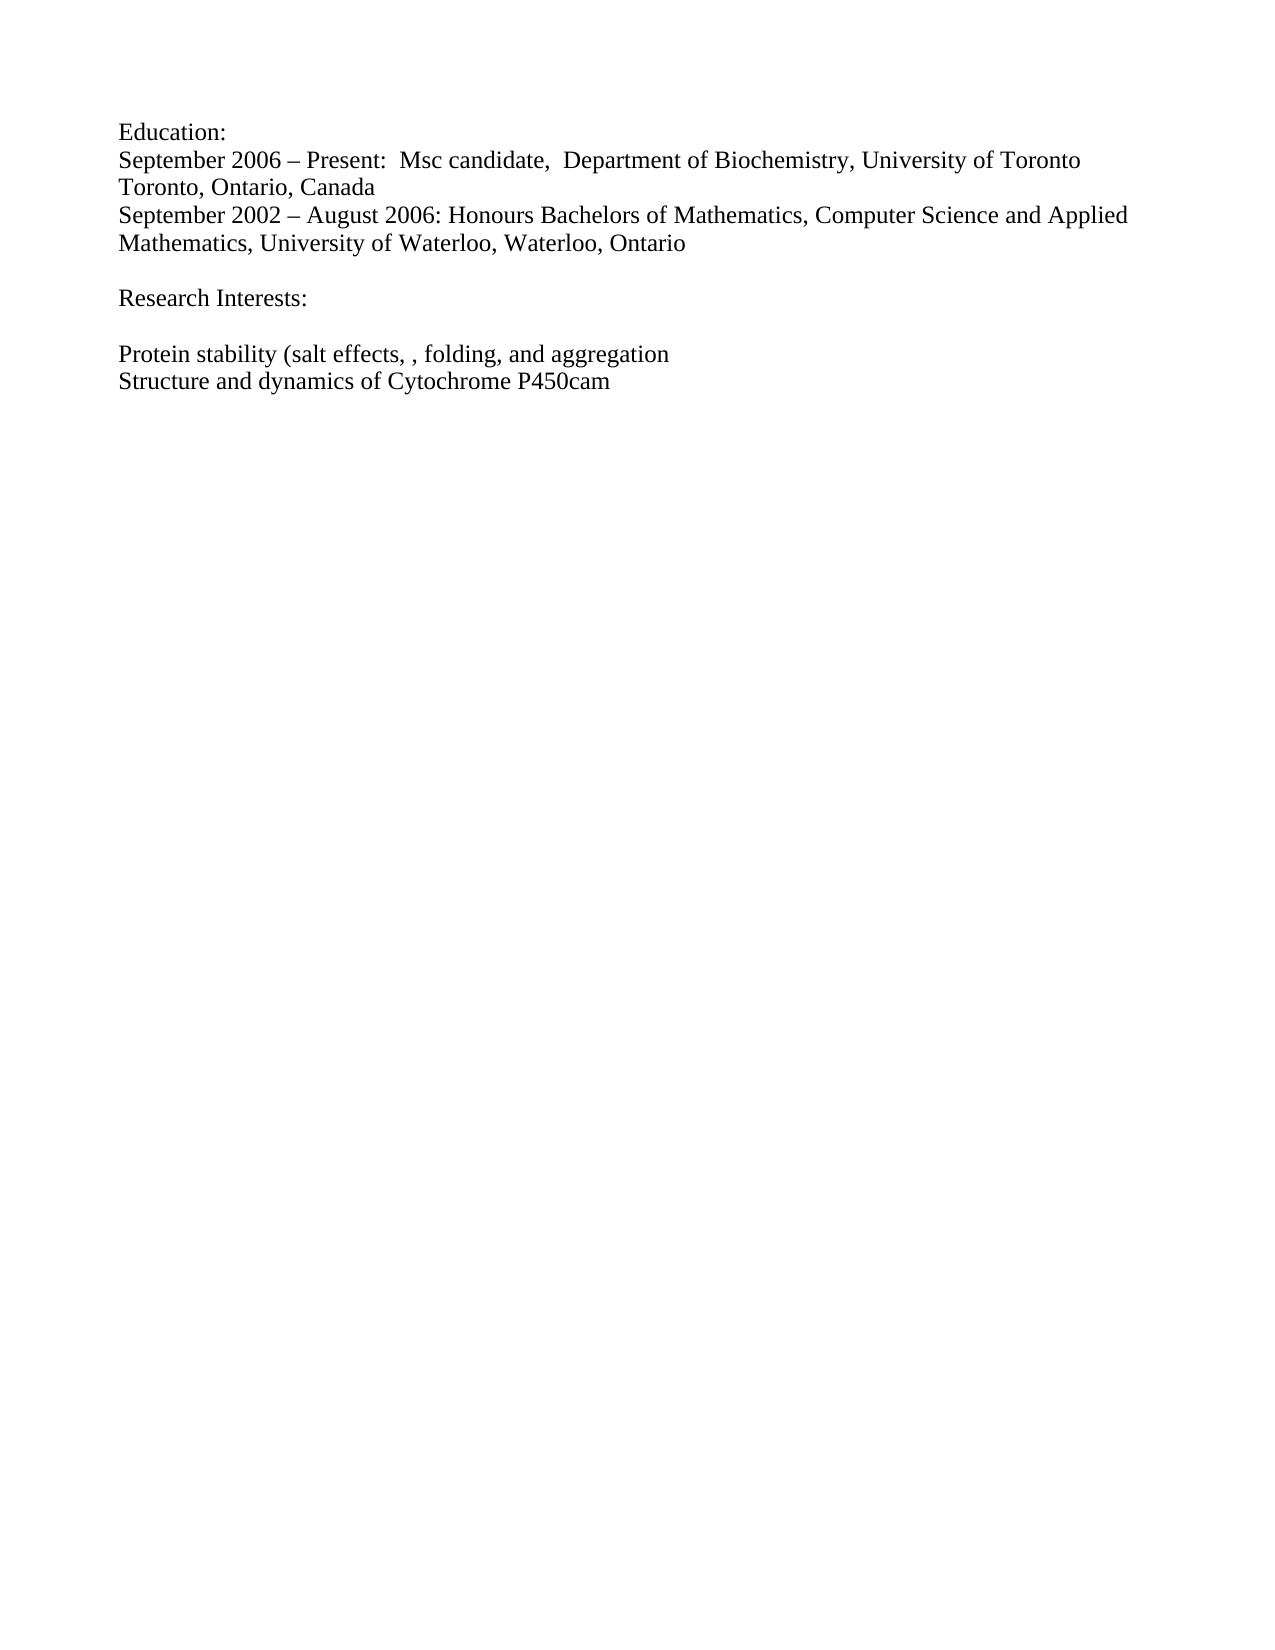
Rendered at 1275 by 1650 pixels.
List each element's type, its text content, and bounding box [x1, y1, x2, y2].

text September 2002 – August 2006: Honours Bachelors of Mathematics, Computer Science and Applied Mathematics, University of Waterloo, Waterloo, Ontario [118, 201, 1157, 257]
text September 2006 – Present: Msc candidate, Department of Biochemistry, University of Toronto Toronto, Ontario, Canada [118, 146, 1157, 201]
text Education: [118, 118, 1157, 146]
text Protein stability (salt effects, , folding, and aggregation [118, 340, 1157, 367]
text Research Interests: [118, 284, 1157, 312]
text Structure and dynamics of Cytochrome P450cam [118, 367, 1157, 395]
